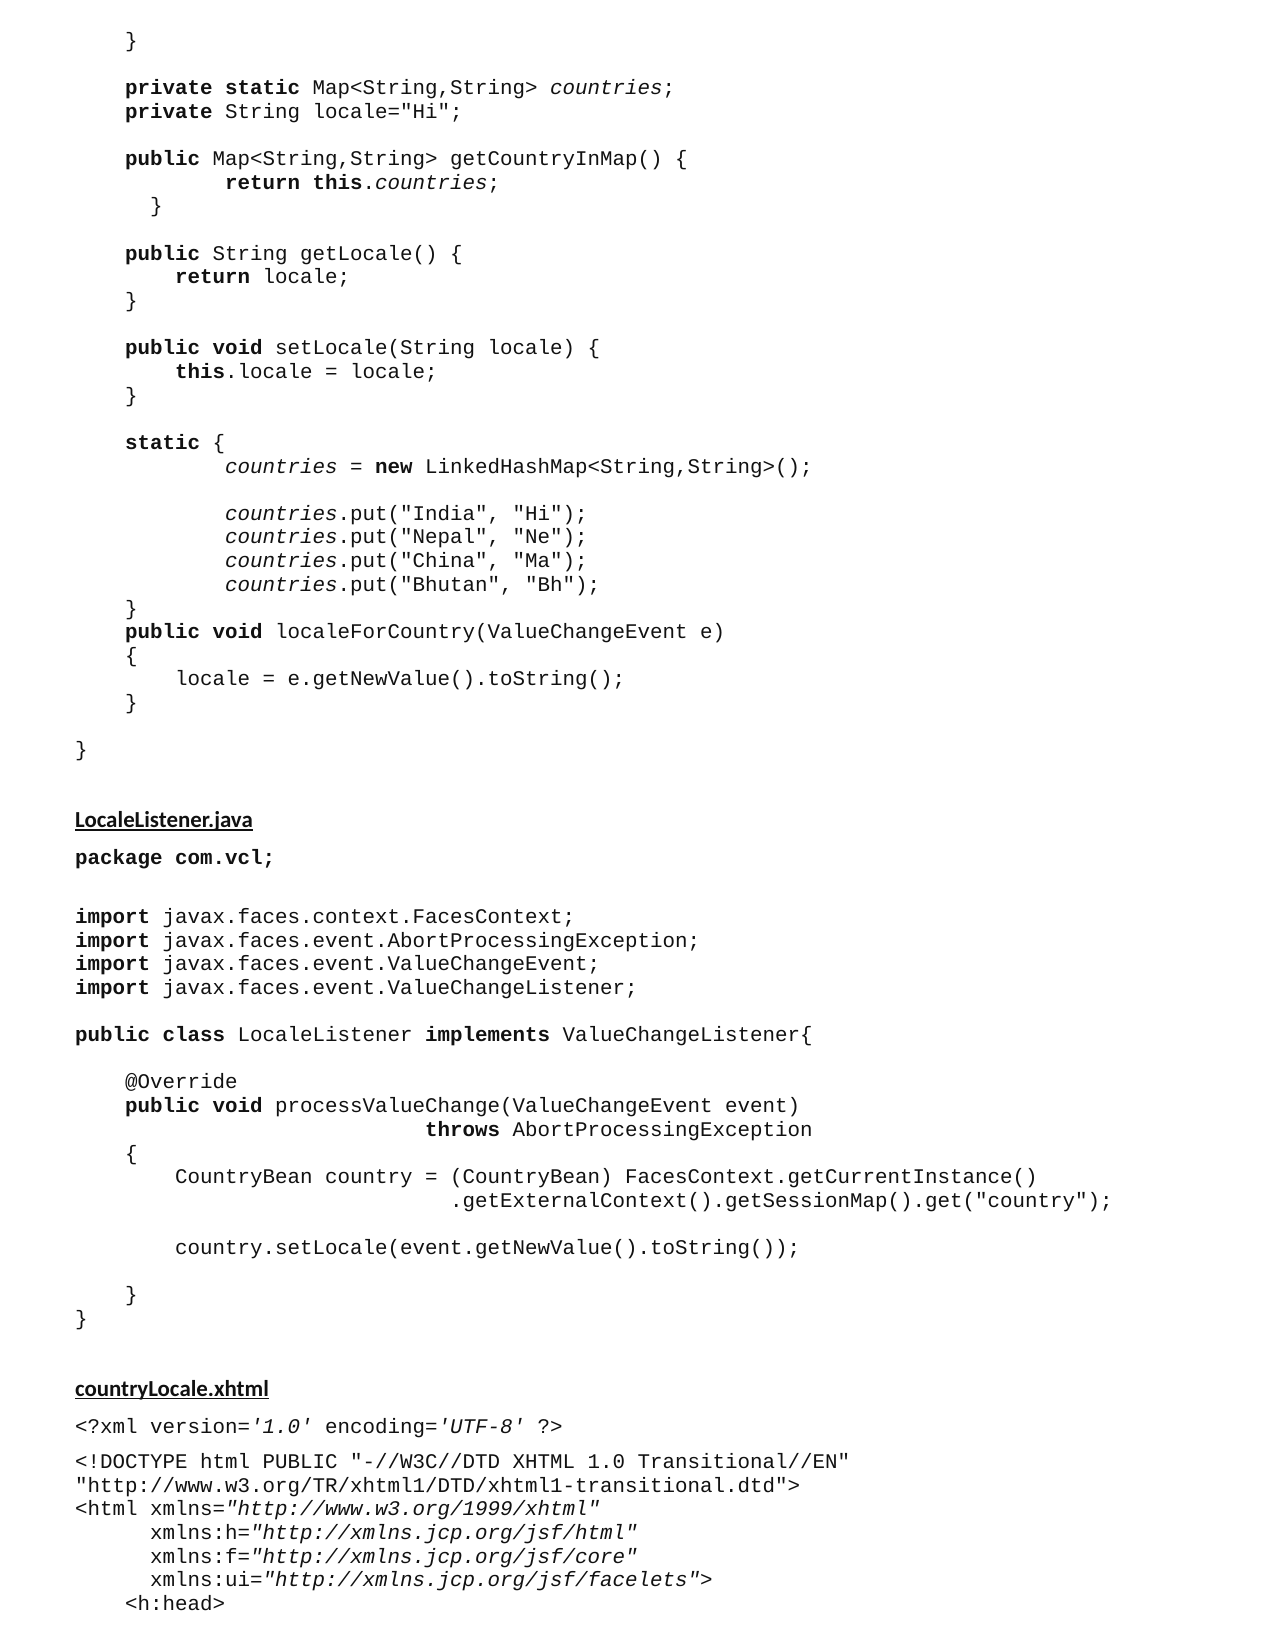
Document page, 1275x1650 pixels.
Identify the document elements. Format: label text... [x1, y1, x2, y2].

text static { [75, 432, 1245, 456]
text <?xml version='1.0' encoding='UTF-8' ?> [75, 1416, 1245, 1439]
text } [75, 597, 1245, 621]
text private static Map<String,String> countries; [75, 77, 1245, 101]
text @Override [75, 1072, 1245, 1095]
text country.setLocale(event.getNewValue().toString()); [75, 1237, 1245, 1261]
text } [75, 385, 1245, 408]
text xmlns:h="http://xmlns.jcp.org/jsf/html" [75, 1522, 1245, 1546]
text return this.countries; [75, 172, 1245, 196]
text } [75, 739, 1245, 763]
text { [75, 645, 1245, 668]
text public void processValueChange(ValueChangeEvent event) [75, 1095, 1245, 1119]
text CountryBean country = (CountryBean) FacesContext.getCurrentInstance() [75, 1166, 1245, 1190]
text } [75, 30, 1245, 54]
text countryLocale.xhtml [75, 1374, 1245, 1402]
text countries.put("India", "Hi"); [75, 503, 1245, 527]
text } [75, 692, 1245, 716]
text } [75, 1308, 1245, 1332]
text <h:head> [75, 1593, 1245, 1617]
text } [75, 1284, 1245, 1308]
text countries.put("China", "Ma"); [75, 550, 1245, 574]
text countries.put("Nepal", "Ne"); [75, 527, 1245, 550]
text import javax.faces.context.FacesContext; [75, 906, 1245, 930]
text <html xmlns="http://www.w3.org/1999/xhtml" [75, 1498, 1245, 1522]
text public void localeForCountry(ValueChangeEvent e) [75, 621, 1245, 645]
text import javax.faces.event.ValueChangeListener; [75, 977, 1245, 1001]
text public class LocaleListener implements ValueChangeListener{ [75, 1024, 1245, 1048]
text LocaleListener.java [75, 805, 1245, 833]
text locale = e.getNewValue().toString(); [75, 668, 1245, 692]
text xmlns:ui="http://xmlns.jcp.org/jsf/facelets"> [75, 1569, 1245, 1593]
text countries.put("Bhutan", "Bh"); [75, 574, 1245, 597]
text package com.vcl; [75, 847, 1245, 871]
text public String getLocale() { [75, 243, 1245, 266]
text private String locale="Hi"; [75, 101, 1245, 124]
text import javax.faces.event.ValueChangeEvent; [75, 953, 1245, 977]
text public void setLocale(String locale) { [75, 337, 1245, 361]
text xmlns:f="http://xmlns.jcp.org/jsf/core" [75, 1546, 1245, 1569]
text <!DOCTYPE html PUBLIC "-//W3C//DTD XHTML 1.0 Transitional//EN" "http://www.w3.org/TR/xhtml1/DTD/xhtml1-transitional.dtd"> [75, 1451, 1245, 1498]
text countries = new LinkedHashMap<String,String>(); [75, 456, 1245, 479]
text import javax.faces.event.AbortProcessingException; [75, 930, 1245, 953]
text .getExternalContext().getSessionMap().get("country"); [75, 1190, 1245, 1213]
text this.locale = locale; [75, 361, 1245, 385]
text } [75, 196, 1245, 219]
text } [75, 290, 1245, 314]
text throws AbortProcessingException [75, 1119, 1245, 1142]
text return locale; [75, 266, 1245, 290]
text { [75, 1142, 1245, 1166]
text public Map<String,String> getCountryInMap() { [75, 148, 1245, 172]
